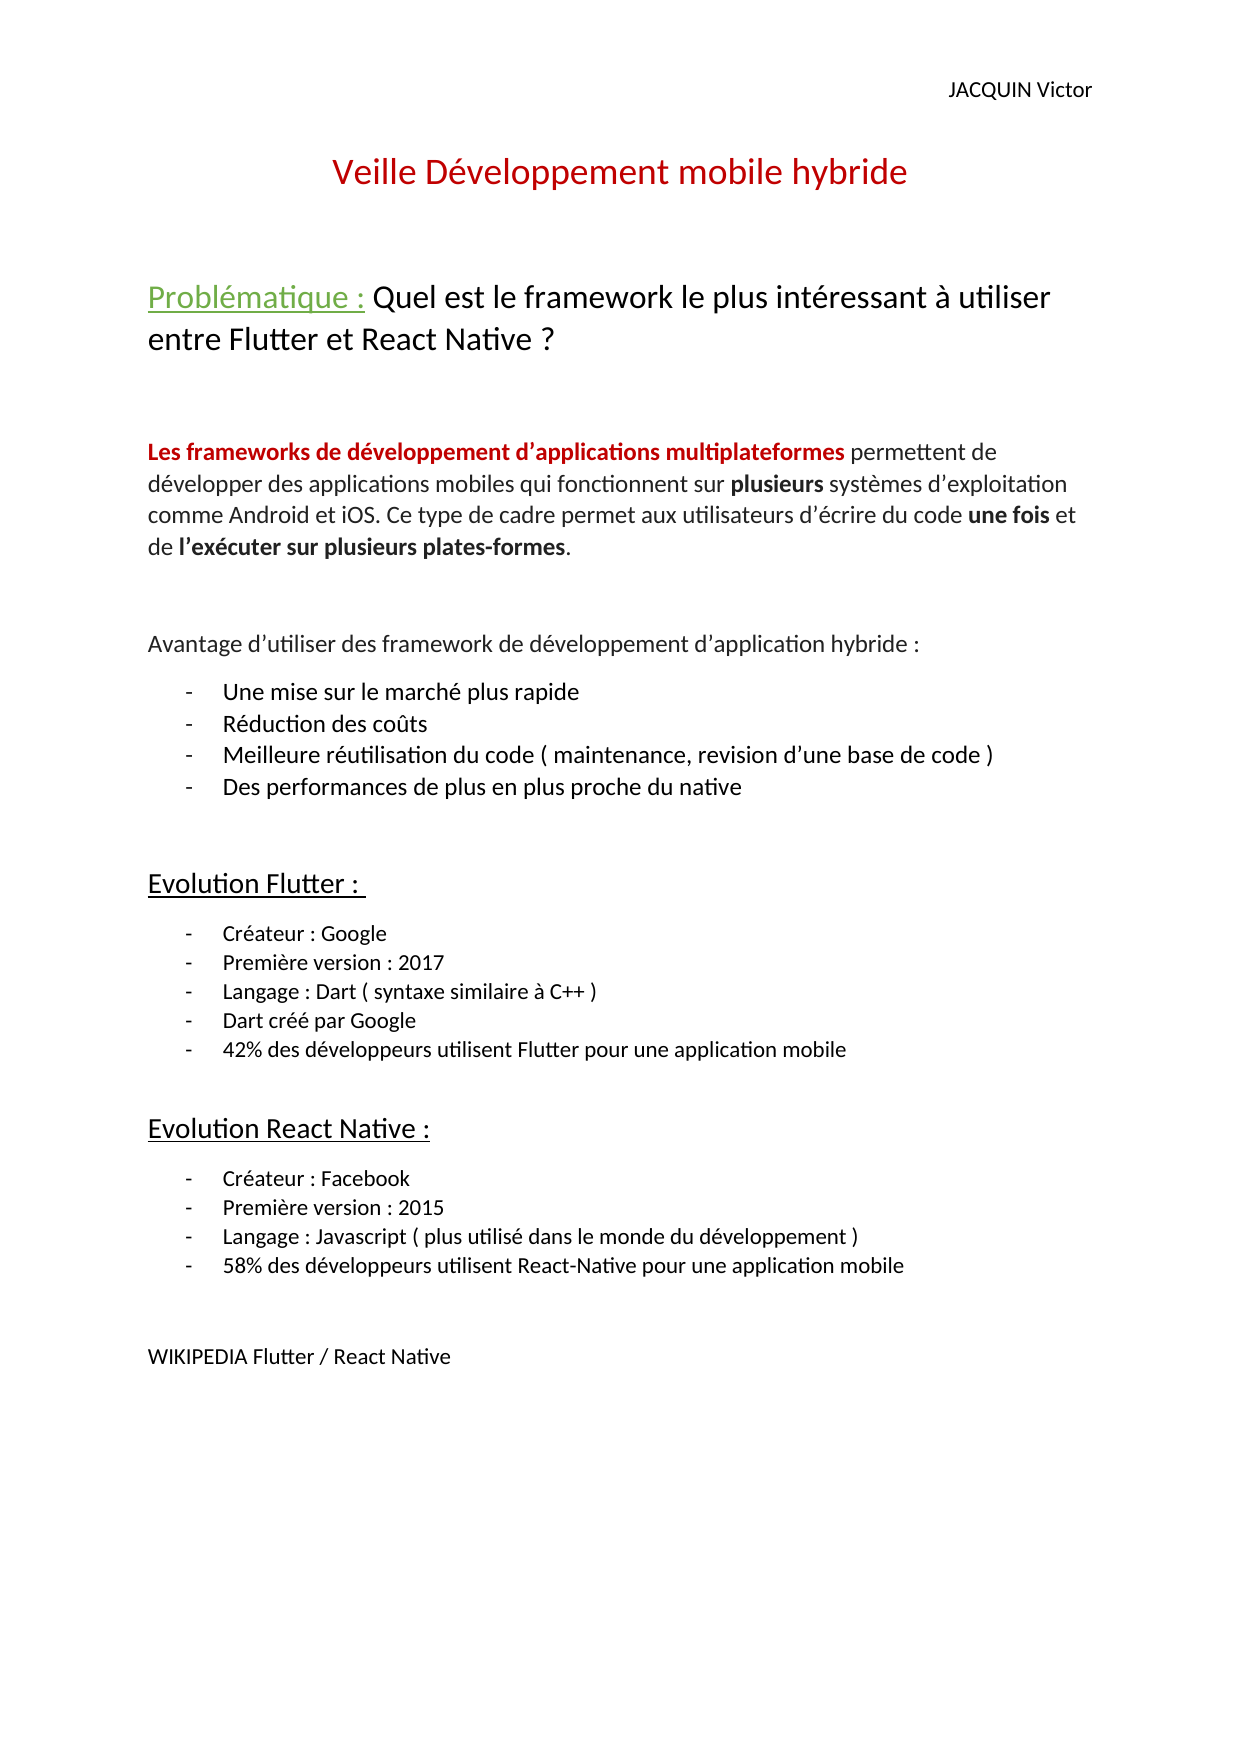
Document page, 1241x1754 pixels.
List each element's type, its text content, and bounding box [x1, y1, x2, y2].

text Veille Développement mobile hybride [148, 148, 1093, 193]
list Créateur : Google [185, 919, 1093, 947]
text WIKIPEDIA Flutter / React Native [148, 1342, 1093, 1370]
list Première version : 2017 [185, 948, 1093, 976]
text Avantage d’utiliser des framework de développement d’application hybride : [148, 628, 1093, 658]
list Langage : Dart ( syntaxe similaire à C++ ) [185, 977, 1093, 1005]
list 42% des développeurs utilisent Flutter pour une application mobile [185, 1035, 1093, 1063]
list Meilleure réutilisation du code ( maintenance, revision d’une base de code ) [185, 740, 1093, 770]
list Une mise sur le marché plus rapide [185, 676, 1093, 707]
text Problématique : Quel est le framework le plus intéressant à utiliser entre Flutter et React Native ? [148, 276, 1093, 359]
list Des performances de plus en plus proche du native [185, 771, 1093, 802]
text Evolution React Native : [148, 1110, 1093, 1146]
list Dart créé par Google [185, 1006, 1093, 1034]
list Langage : Javascript ( plus utilisé dans le monde du développement ) [185, 1222, 1093, 1250]
list Réduction des coûts [185, 708, 1093, 738]
list 58% des développeurs utilisent React-Native pour une application mobile [185, 1251, 1093, 1279]
text Les frameworks de développement d’applications multiplateformes permettent de développer des applications mobiles qui fonctionnent sur plusieurs systèmes d’exploitation comme Android et iOS. Ce type de cadre permet aux utilisateurs d’écrire du code une fois et de l’exécuter sur plusieurs plates-formes. [148, 436, 1093, 562]
text Evolution Flutter : [148, 865, 1093, 901]
list Créateur : Facebook [185, 1164, 1093, 1192]
list Première version : 2015 [185, 1193, 1093, 1221]
